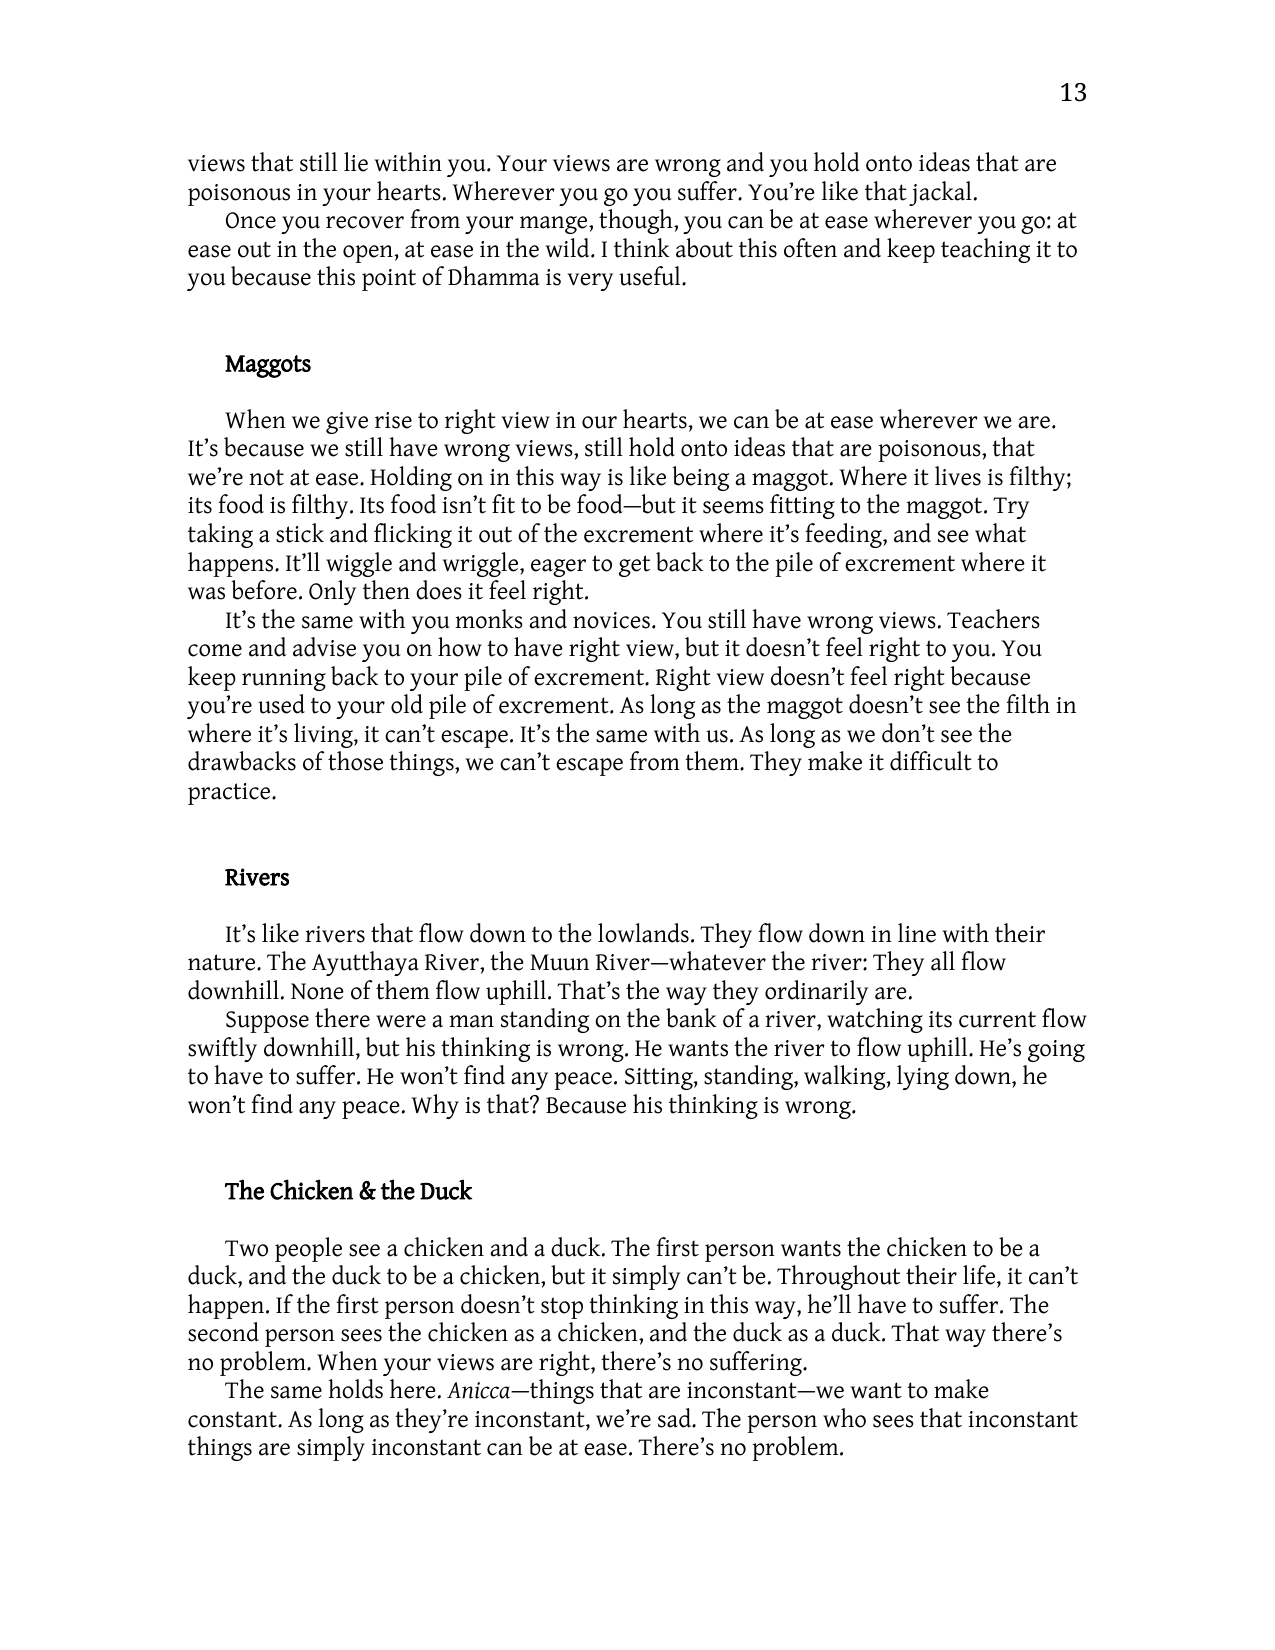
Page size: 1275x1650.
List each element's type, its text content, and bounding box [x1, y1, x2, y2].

subtitle Maggots [187, 350, 1087, 378]
text Two people see a chicken and a duck. The first person wants the chicken to be a duck, and the duck to be a chicken, but it simply can’t be. Throughout their life, it can’t happen. If the first person doesn’t stop thinking in this way, he’ll have to suffer. The second person sees the chicken as a chicken, and the duck as a duck. That way there’s no problem. When your views are right, there’s no suffering. [187, 1234, 1087, 1377]
text When we give rise to right view in our hearts, we can be at ease wherever we are. It’s because we still have wrong views, still hold onto ideas that are poisonous, that we’re not at ease. Holding on in this way is like being a maggot. Where it lives is filthy; its food is filthy. Its food isn’t fit to be food—but it seems fitting to the maggot. Try taking a stick and flicking it out of the excrement where it’s feeding, and see what happens. It’ll wiggle and wriggle, eager to get back to the pile of excrement where it was before. Only then does it feel right. [187, 407, 1087, 607]
text The same holds here. Anicca—things that are inconstant—we want to make constant. As long as they’re inconstant, we’re sad. The person who sees that inconstant things are simply inconstant can be at ease. There’s no problem. [187, 1377, 1087, 1463]
text It’s the same with you monks and novices. You still have wrong views. Teachers come and advise you on how to have right view, but it doesn’t feel right to you. You keep running back to your pile of excrement. Right view doesn’t feel right because you’re used to your old pile of excrement. As long as the maggot doesn’t see the filth in where it’s living, it can’t escape. It’s the same with us. As long as we don’t see the drawbacks of those things, we can’t escape from them. They make it difficult to practice. [187, 607, 1087, 806]
text The Chicken & the Duck [187, 1177, 1087, 1206]
subtitle Rivers [187, 863, 1087, 892]
text Once you recover from your mange, though, you can be at ease wherever you go: at ease out in the open, at ease in the wild. I think about this often and keep teaching it to you because this point of Dhamma is very useful. [187, 207, 1087, 293]
text It’s like rivers that flow down to the lowlands. They flow down in line with their nature. The Ayutthaya River, the Muun River—whatever the river: They all flow downhill. None of them flow uphill. That’s the way they ordinarily are. [187, 921, 1087, 1006]
text views that still lie within you. Your views are wrong and you hold onto ideas that are poisonous in your hearts. Wherever you go you suffer. You’re like that jackal. [187, 150, 1087, 207]
text Suppose there were a man standing on the bank of a river, watching its current flow swiftly downhill, but his thinking is wrong. He wants the river to flow uphill. He’s going to have to suffer. He won’t find any peace. Sitting, standing, walking, lying down, he won’t find any peace. Why is that? Because his thinking is wrong. [187, 1006, 1087, 1120]
